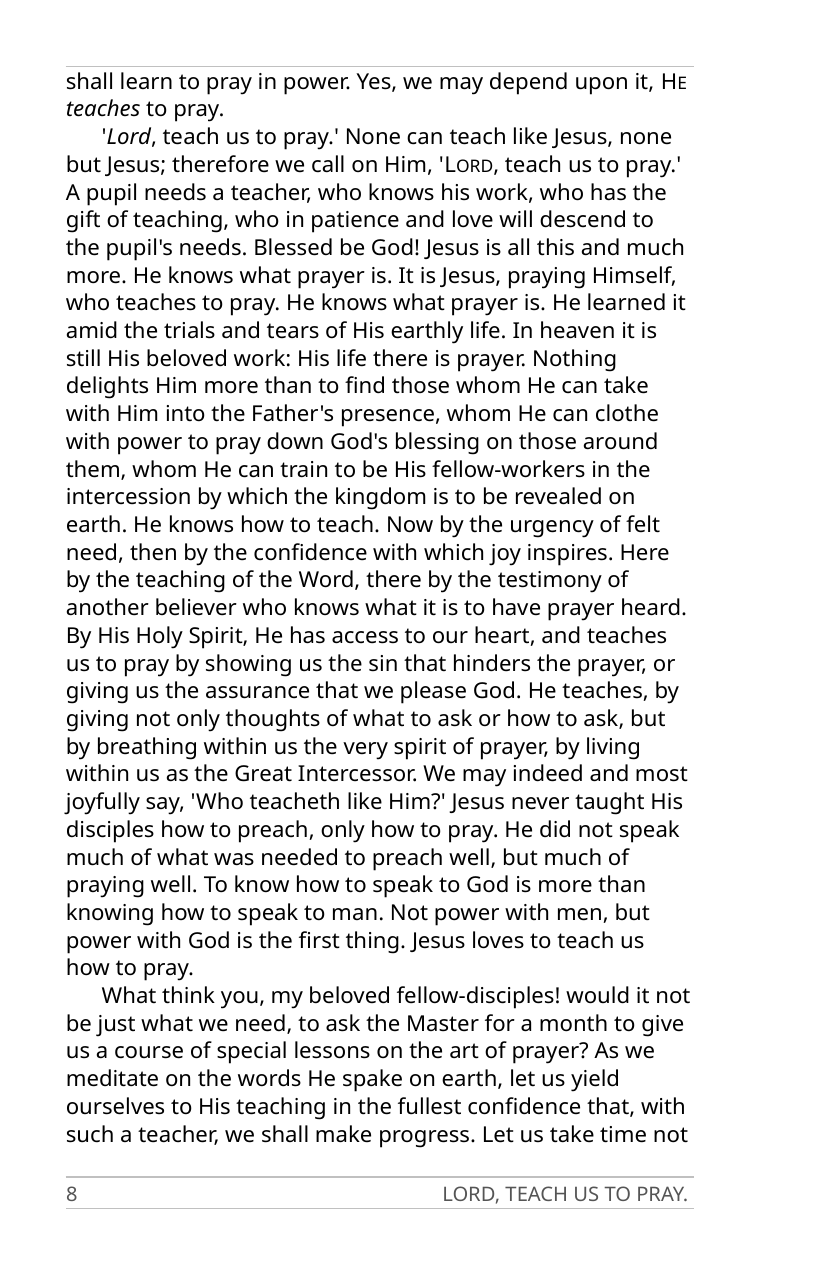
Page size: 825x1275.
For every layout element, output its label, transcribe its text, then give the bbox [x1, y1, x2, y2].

text shall learn to pray in power. Yes, we may depend upon it, He teaches to pray. [66, 67, 694, 123]
text 'Lord, teach us to pray.' None can teach like Jesus, none but Jesus; therefore we call on Him, 'Lord, teach us to pray.' A pupil needs a teacher, who knows his work, who has the gift of teaching, who in patience and love will descend to the pupil's needs. Blessed be God! Jesus is all this and much more. He knows what prayer is. It is Jesus, praying Himself, who teaches to pray. He knows what prayer is. He learned it amid the trials and tears of His earthly life. In heaven it is still His beloved work: His life there is prayer. Nothing delights Him more than to find those whom He can take with Him into the Father's presence, whom He can clothe with power to pray down God's blessing on those around them, whom He can train to be His fellow-workers in the intercession by which the kingdom is to be revealed on earth. He knows how to teach. Now by the urgency of felt need, then by the confidence with which joy inspires. Here by the teaching of the Word, there by the testimony of another believer who knows what it is to have prayer heard. By His Holy Spirit, He has access to our heart, and teaches us to pray by showing us the sin that hinders the prayer, or giving us the assurance that we please God. He teaches, by giving not only thoughts of what to ask or how to ask, but by breathing within us the very spirit of prayer, by living within us as the Great Intercessor. We may indeed and most joyfully say, 'Who teacheth like Him?' Jesus never taught His disciples how to preach, only how to pray. He did not speak much of what was needed to preach well, but much of praying well. To know how to speak to God is more than knowing how to speak to man. Not power with men, but power with God is the first thing. Jesus loves to teach us how to pray. [66, 123, 694, 982]
text What think you, my beloved fellow-disciples! would it not be just what we need, to ask the Master for a month to give us a course of special lessons on the art of prayer? As we meditate on the words He spake on earth, let us yield ourselves to His teaching in the fullest confidence that, with such a teacher, we shall make progress. Let us take time not [66, 982, 694, 1148]
